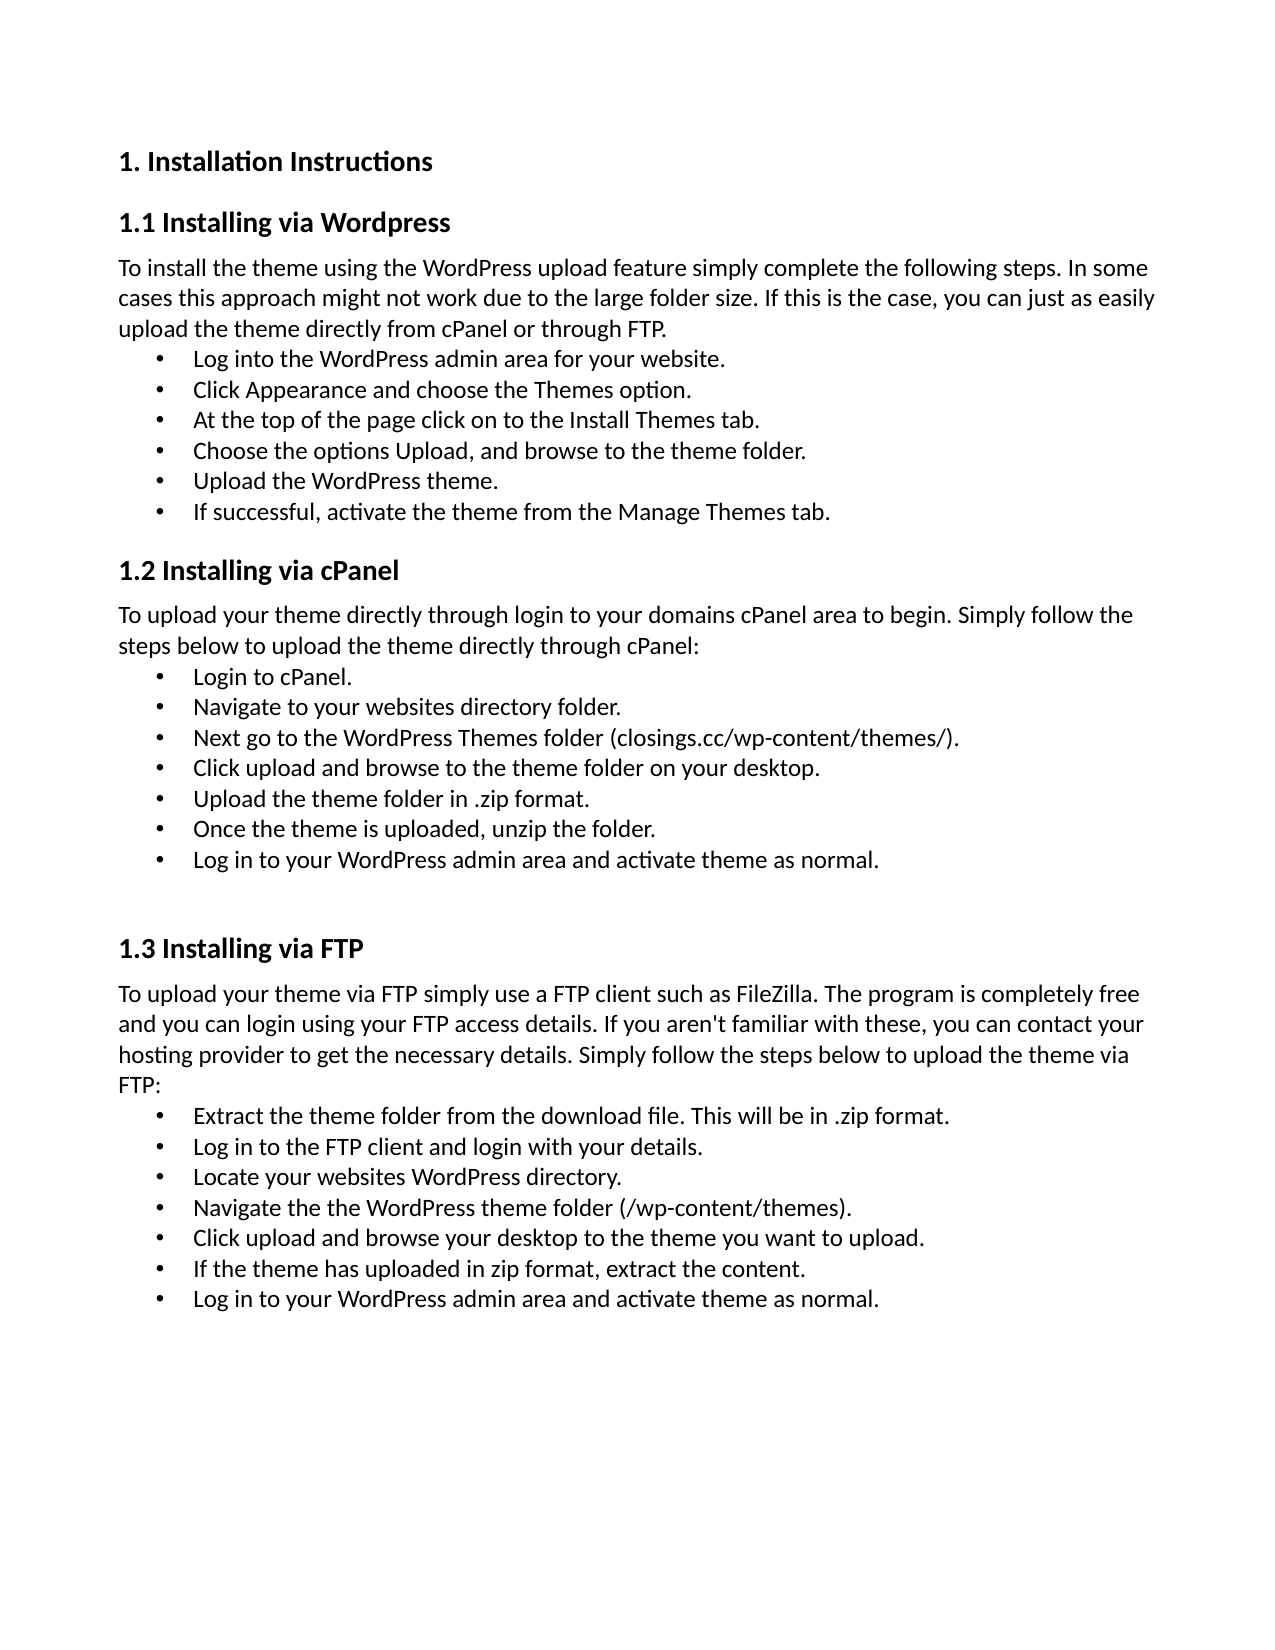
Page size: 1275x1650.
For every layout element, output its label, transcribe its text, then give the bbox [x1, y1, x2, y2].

list Upload the theme folder in .zip format. [156, 783, 1157, 813]
list Log into the WordPress admin area for your website. [156, 343, 1157, 374]
list Click upload and browse to the theme folder on your desktop. [156, 752, 1157, 783]
list Once the theme is uploaded, unzip the folder. [156, 813, 1157, 844]
text To install the theme using the WordPress upload feature simply complete the following steps. In some cases this approach might not work due to the large folder size. If this is the case, you can just as easily upload the theme directly from cPanel or through FTP. [118, 252, 1157, 343]
list Extract the theme folder from the download file. This will be in .zip format. [156, 1100, 1157, 1131]
subtitle 1.2 Installing via cPanel [118, 552, 1157, 587]
list If successful, activate the theme from the Manage Themes tab. [156, 496, 1157, 527]
list Choose the options Upload, and browse to the theme folder. [156, 435, 1157, 466]
text To upload your theme via FTP simply use a FTP client such as FileZilla. The program is completely free and you can login using your FTP access details. If you aren't familiar with these, you can contact your hosting provider to get the necessary details. Simply follow the steps below to upload the theme via FTP: [118, 978, 1157, 1100]
list Next go to the WordPress Themes folder (closings.cc/wp-content/themes/). [156, 722, 1157, 752]
list Click upload and browse your desktop to the theme you want to upload. [156, 1222, 1157, 1253]
subtitle 1.3 Installing via FTP [118, 930, 1157, 966]
list Locate your websites WordPress directory. [156, 1161, 1157, 1192]
list Navigate the the WordPress theme folder (/wp-content/themes). [156, 1192, 1157, 1222]
list Log in to your WordPress admin area and activate theme as normal. [156, 1283, 1157, 1314]
list Upload the WordPress theme. [156, 466, 1157, 496]
list Click Appearance and choose the Themes option. [156, 374, 1157, 404]
list Navigate to your websites directory folder. [156, 691, 1157, 722]
list Log in to the FTP client and login with your details. [156, 1131, 1157, 1161]
list If the theme has uploaded in zip format, extract the content. [156, 1253, 1157, 1283]
list Log in to your WordPress admin area and activate theme as normal. [156, 844, 1157, 874]
subtitle 1.1 Installing via Wordpress [118, 204, 1157, 239]
list At the top of the page click on to the Install Themes tab. [156, 404, 1157, 435]
text To upload your theme directly through login to your domains cPanel area to begin. Simply follow the steps below to upload the theme directly through cPanel: [118, 600, 1157, 661]
list Login to cPanel. [156, 661, 1157, 691]
subtitle 1. Installation Instructions [118, 143, 1157, 179]
